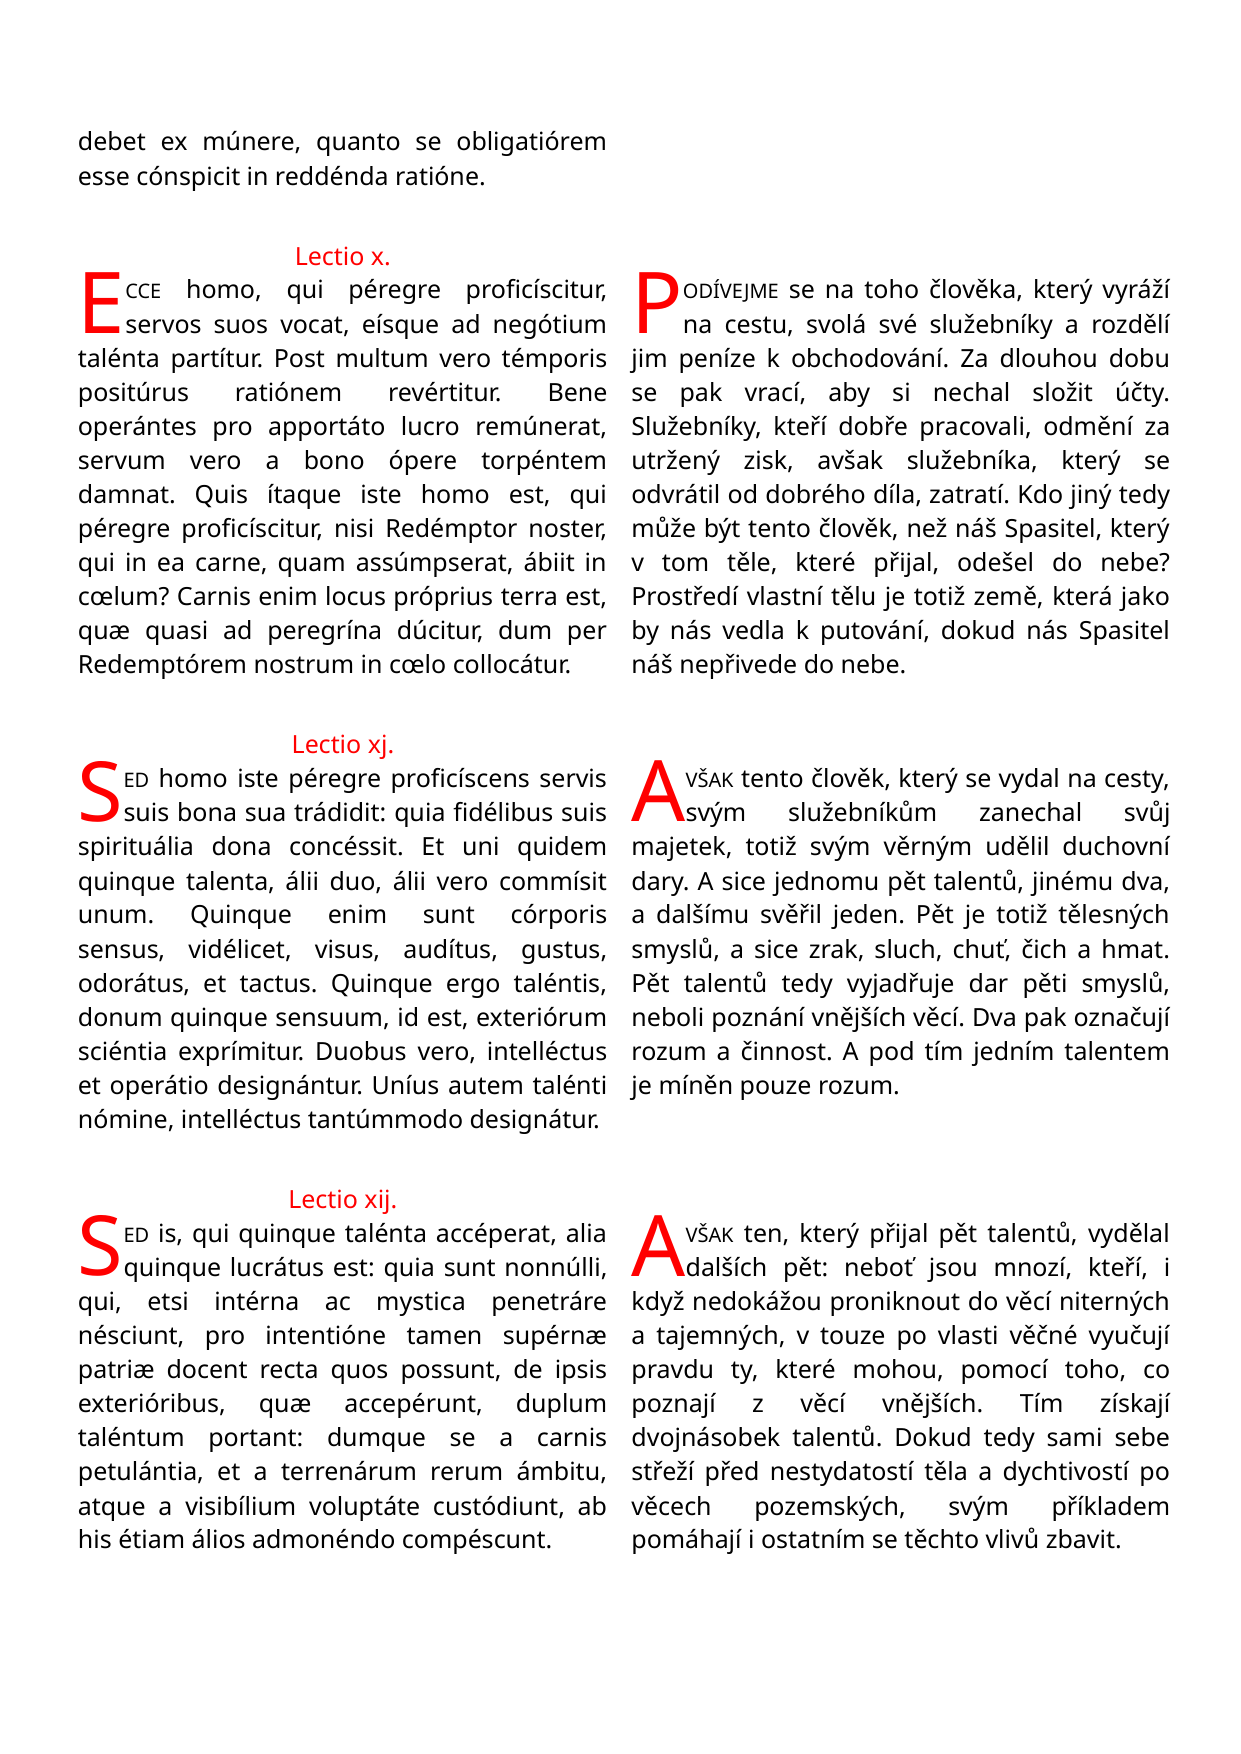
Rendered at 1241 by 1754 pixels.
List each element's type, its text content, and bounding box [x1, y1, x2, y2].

table_cell Lectio xj. Sed homo iste péregre proficíscens servis suis bona sua trádidit: quia fidélibus suis spirituália dona concéssit. Et uni quidem quinque talenta, álii duo, álii vero commísit unum. Quinque enim sunt córporis sensus‚ vidélicet, visus, audítus, gustus, odorátus‚ et tactus. Quinque ergo taléntis, donum quinque sensuum, id est, exteriórum sciéntia exprímitur. Duobus vero, intelléctus et operátio designántur. Uníus autem talénti nómine, intelléctus tantúmmodo designátur. [66, 721, 619, 1176]
table_cell Avšak tento člověk, který se vydal na cesty, svým služebníkům zanechal svůj majetek, totiž svým věrným udělil duchovní dary. A sice jednomu pět talentů, jinému dva, a dalšímu svěřil jeden. Pět je totiž tělesných smyslů, a sice zrak, sluch, chuť, čich a hmat. Pět talentů tedy vyjadřuje dar pěti smyslů, neboli poznání vnějších věcí. Dva pak označují rozum a činnost. A pod tím jedním talentem je míněn pouze rozum. [619, 721, 1182, 1176]
table_cell Avšak ten, který přijal pět talentů, vydělal dalších pět: neboť jsou mnozí, kteří, i když nedokážou proniknout do věcí niterných a tajemných, v touze po vlasti věčné vyučují pravdu ty, které mohou, pomocí toho, co poznají z věcí vnějších. Tím získají dvojnásobek talentů. Dokud tedy sami sebe střeží před nestydatostí těla a dychtivostí po věcech pozemských, svým příkladem pomáhají i ostatním se těchto vlivů zbavit. [619, 1176, 1182, 1596]
table_cell Lectio xij. Sed is, qui quinque talénta accéperat, alia quinque lucrátus est: quia sunt nonnúlli, qui, etsi intérna ac mystica penetráre nésciunt, pro intentióne tamen supérnæ patriæ docent recta quos possunt, de ipsis exterióribus, quæ accepérunt, duplum taléntum portant: dumque se a carnis petulántia, et a terrenárum rerum ámbitu, atque a visibílium voluptáte custódiunt, ab his étiam álios admonéndo compéscunt. [66, 1176, 619, 1596]
table_cell In III. Nocturno Léctio sancti Evangélii secúndum Matthæum. Lectio ix. Cap. 25. In illo témpore: Dixit Jesus discípulis suis parábolam hanc: Homo péregre proficíscens, vocávit servos suos, et trádidit illis bona sua. Et réliqua. Homilía sancti Gregórii Papæ. Homilia 9. in Evangelia. Léctio sancti Evangélii‚ fratres charíssimi, sollícite consideráre nos ádmonet, ne nos, qui plus céteris in hoc mundo accepísse áliquid cérnimur ab Auctóre mundi, grávius inde judicémur. Cum enim augéntur dona, ratiónes étiam crescunt donórum. Tanto ergo esse humílior, atque ad serviéndum prómptior quisque debet ex múnere, quanto se obligatiórem esse cónspicit in reddénda ratióne. [66, 118, 619, 232]
table_cell [619, 118, 1182, 232]
table_cell Lectio x. Ecce homo, qui péregre proficíscitur, servos suos vocat, eísque ad negótium talénta partítur. Post multum vero témporis positúrus ratiónem revértitur. Bene operántes pro apportáto lucro remúnerat, servum vero a bono ópere torpéntem damnat. Quis ítaque iste homo est, qui péregre proficíscitur, nisi Redémptor noster, qui in ea carne, quam assúmpserat, ábiit in cœlum? Carnis enim locus próprius terra est, quæ quasi ad peregrína dúcitur‚ dum per Redemptórem nostrum in cœlo collocátur. [66, 232, 619, 721]
table_cell Podívejme se na toho člověka, který vyráží na cestu, svolá své služebníky a rozdělí jim peníze k obchodování. Za dlouhou dobu se pak vrací, aby si nechal složit účty. Služebníky, kteří dobře pracovali, odmění za utržený zisk, avšak služebníka, který se odvrátil od dobrého díla, zatratí. Kdo jiný tedy může být tento člověk, než náš Spasitel, který v tom těle, které přijal, odešel do nebe? Prostředí vlastní tělu je totiž země, která jako by nás vedla k putování, dokud nás Spasitel náš nepřivede do nebe. [619, 232, 1182, 721]
